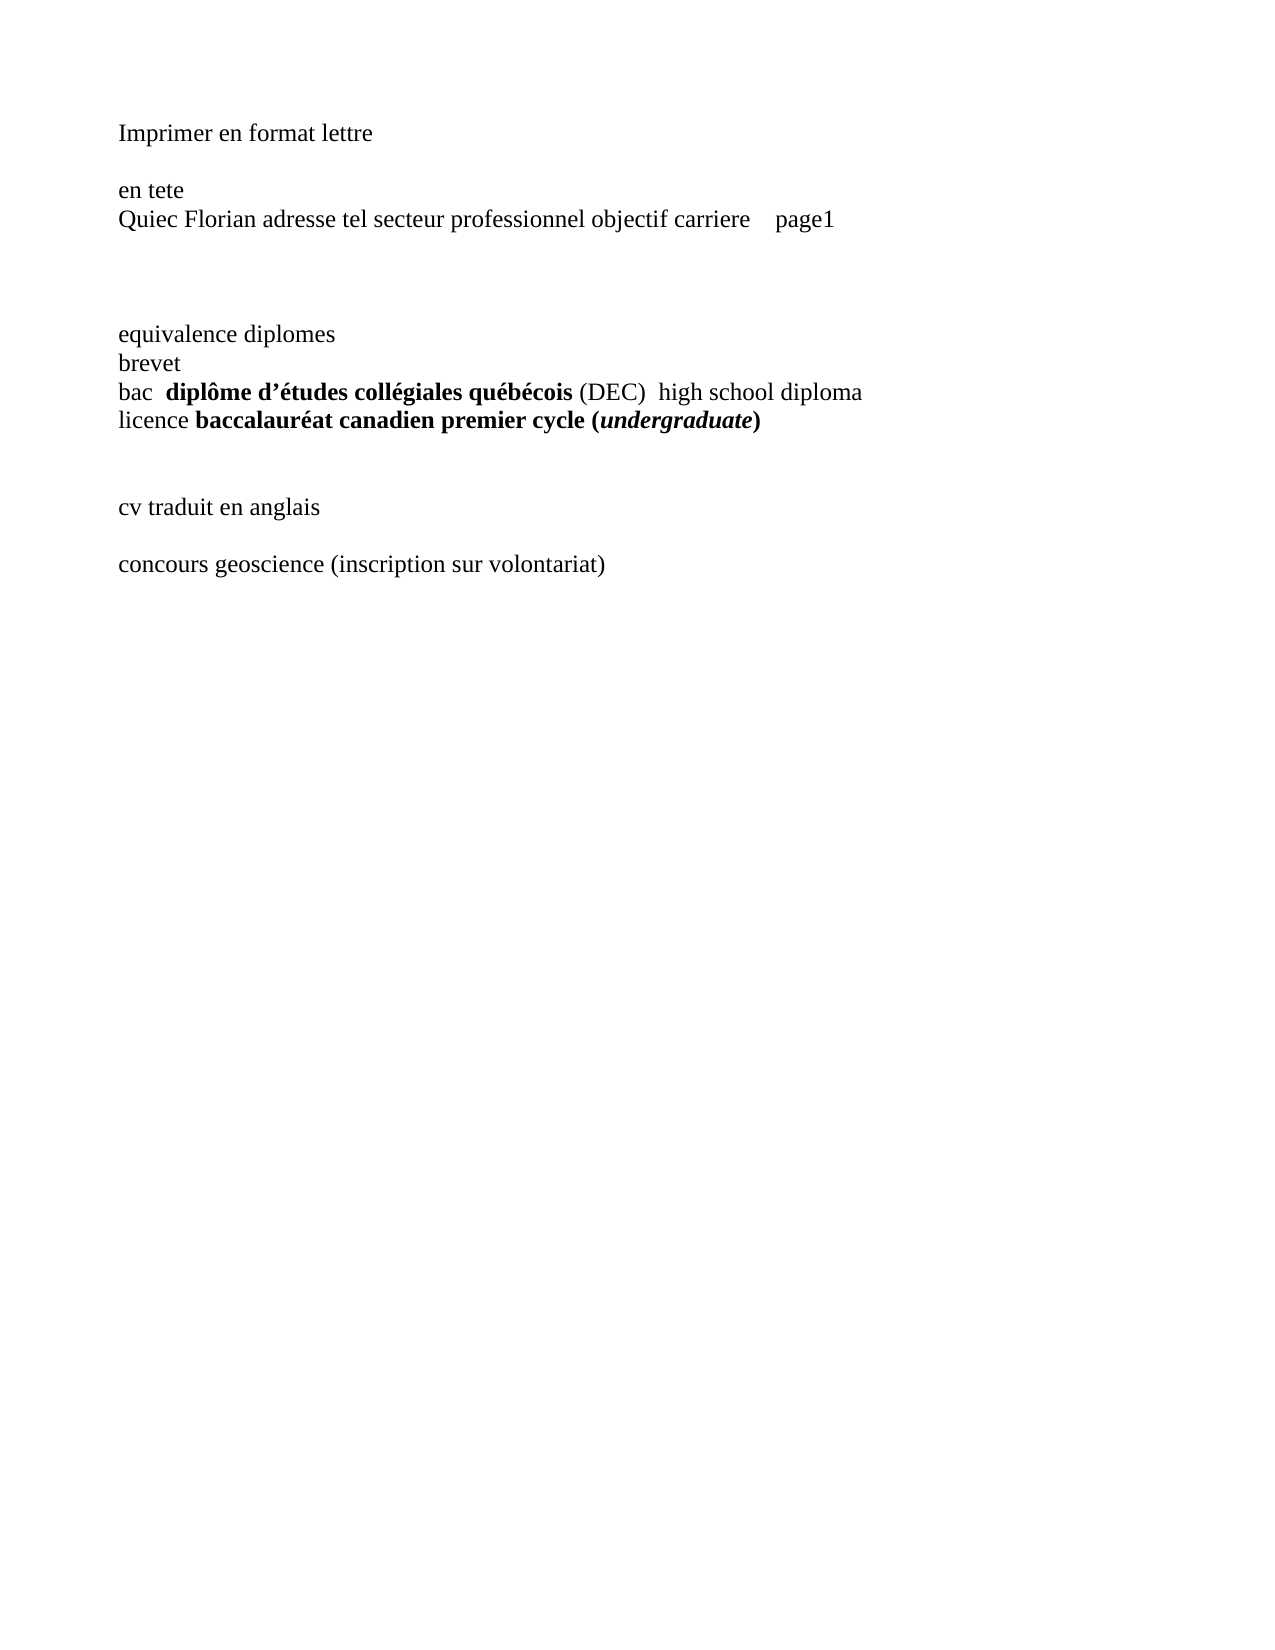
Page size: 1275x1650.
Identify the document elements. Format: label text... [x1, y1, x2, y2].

text Quiec Florian adresse tel secteur professionnel objectif carriere page1 [118, 204, 1157, 233]
text Imprimer en format lettre [118, 118, 1157, 147]
text bac diplôme d’études collégiales québécois (DEC) high school diploma [118, 377, 1157, 406]
text brevet [118, 348, 1157, 377]
text equivalence diplomes [118, 319, 1157, 348]
text en tete [118, 176, 1157, 204]
text cv traduit en anglais [118, 492, 1157, 521]
text concours geoscience (inscription sur volontariat) [118, 549, 1157, 578]
text licence baccalauréat canadien premier cycle (undergraduate) [118, 406, 1157, 434]
